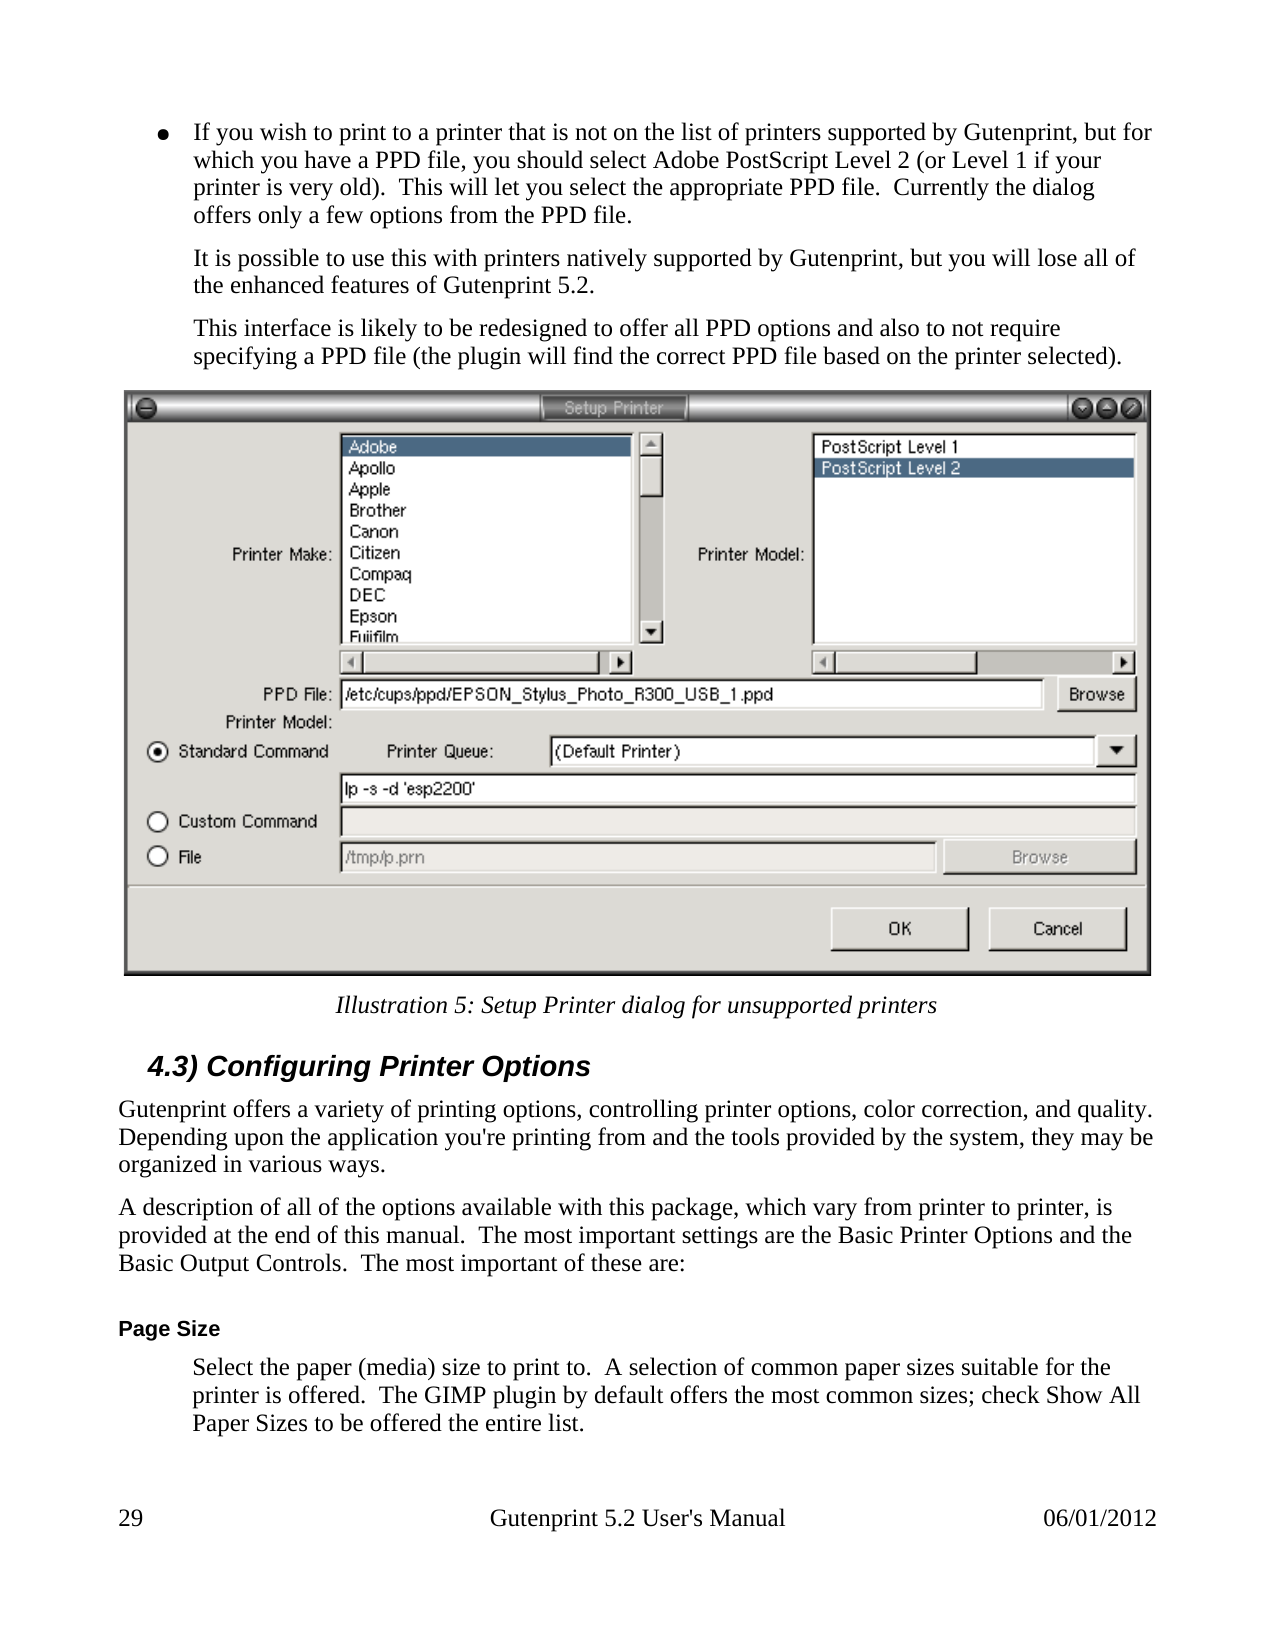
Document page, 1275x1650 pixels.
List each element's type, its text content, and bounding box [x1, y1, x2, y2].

list This interface is likely to be redesigned to offer all PPD options and also to not require specifying a PPD file (the plugin will find the correct PPD file based on the printer selected). [156, 314, 1157, 370]
list If you wish to print to a printer that is not on the list of printers supported by Gutenprint, but for which you have a PPD file, you should select Adobe PostScript Level 2 (or Level 1 if your printer is very old). This will let you select the appropriate PPD file. Currently the dialog offers only a few options from the PPD file. [156, 118, 1157, 229]
table_header [118, 385, 1157, 986]
text A description of all of the options available with this package, which vary from printer to printer, is provided at the end of this manual. The most important settings are the Basic Printer Options and the Basic Output Controls. The most important of these are: [118, 1193, 1157, 1276]
list It is possible to use this with printers natively supported by Gutenprint, but you will lose all of the enhanced features of Gutenprint 5.2. [156, 244, 1157, 299]
subtitle Configuring Printer Options [148, 1050, 1157, 1083]
text Select the paper (media) size to print to. A selection of common paper sizes suitable for the printer is offered. The GIMP plugin by default offers the most common sizes; check Show All Paper Sizes to be offered the entire list. [192, 1353, 1157, 1437]
subtitle Page Size [118, 1316, 1157, 1341]
table_cell Illustration 5: Setup Printer dialog for unsupported printers [118, 986, 1157, 1025]
picture [123, 390, 1152, 976]
text Gutenprint offers a variety of printing options, controlling printer options, color correction, and quality. Depending upon the application you're printing from and the tools provided by the system, they may be organized in various ways. [118, 1095, 1157, 1178]
